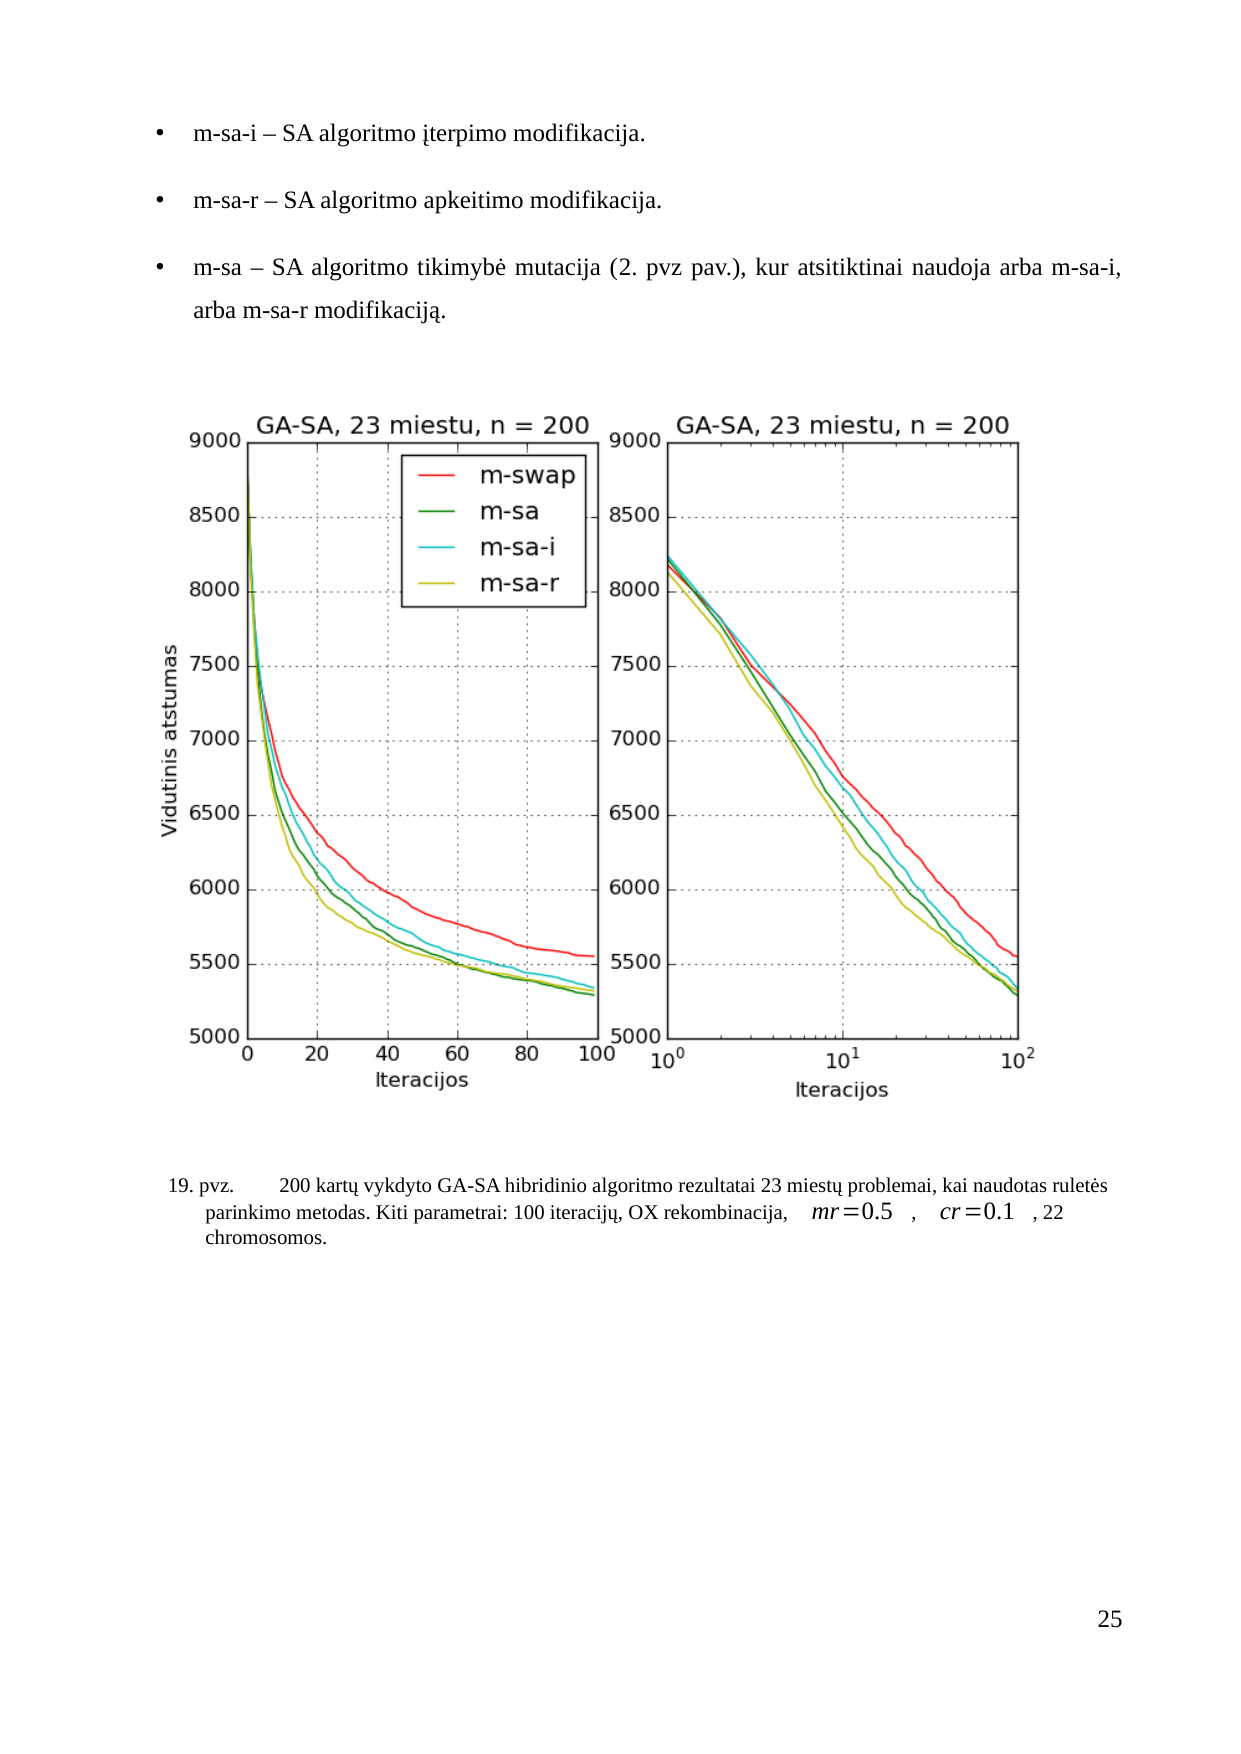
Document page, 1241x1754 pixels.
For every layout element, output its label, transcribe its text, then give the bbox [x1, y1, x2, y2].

list m-sa-i – SA algoritmo įterpimo modifikacija. [156, 118, 1122, 147]
list m-sa – SA algoritmo tikimybė mutacija (2 pav.), kur atsitiktinai naudoja arba m-sa-i, arba m-sa-r modifikaciją. [156, 252, 1122, 324]
picture [123, 368, 1117, 1113]
table_header [118, 363, 1122, 1155]
table_cell 200 kartų vykdyto GA-SA hibridinio algoritmo rezultatai 23 miestų problemai, kai naudotas ruletės parinkimo metodas. Kiti parametrai: 100 iteracijų, OX rekombinacija, , , 22 chromosomos. [118, 1155, 1122, 1267]
list m-sa-r – SA algoritmo apkeitimo modifikacija. [156, 185, 1122, 214]
